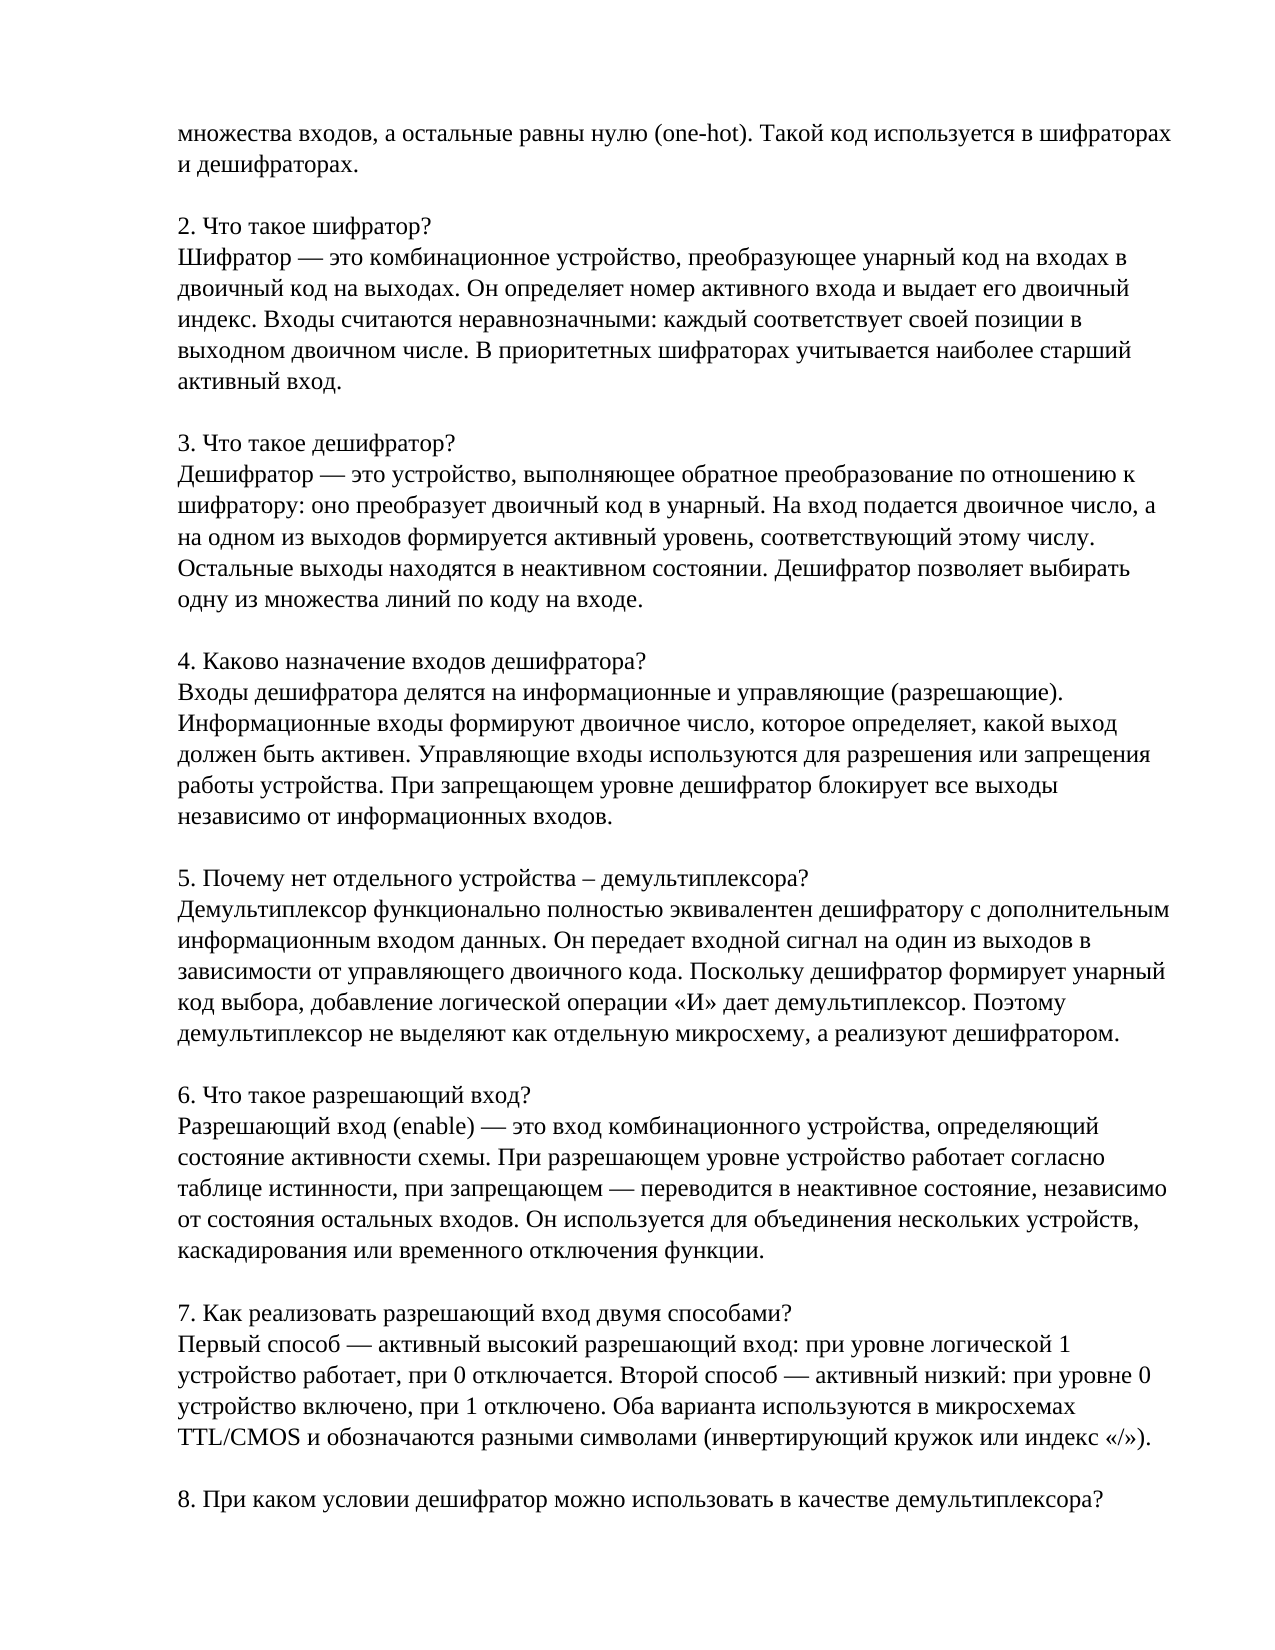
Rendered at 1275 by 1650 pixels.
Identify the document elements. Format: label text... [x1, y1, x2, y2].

text Дешифратор — это устройство, выполняющее обратное преобразование по отношению к шифратору: оно преобразует двоичный код в унарный. На вход подается двоичное число, а на одном из выходов формируется активный уровень, соответствующий этому числу. Остальные выходы находятся в неактивном состоянии. Дешифратор позволяет выбирать одну из множества линий по коду на входе. [177, 459, 1186, 612]
text 5. Почему нет отдельного устройства – демультиплексора? [177, 863, 1186, 892]
text Шифратор — это комбинационное устройство, преобразующее унарный код на входах в двоичный код на выходах. Он определяет номер активного входа и выдает его двоичный индекс. Входы считаются неравнозначными: каждый соответствует своей позиции в выходном двоичном числе. В приоритетных шифраторах учитывается наиболее старший активный вход. [177, 242, 1186, 395]
text Входы дешифратора делятся на информационные и управляющие (разрешающие). Информационные входы формируют двоичное число, которое определяет, какой выход должен быть активен. Управляющие входы используются для разрешения или запрещения работы устройства. При запрещающем уровне дешифратор блокирует все выходы независимо от информационных входов. [177, 677, 1186, 830]
text Разрешающий вход (enable) — это вход комбинационного устройства, определяющий состояние активности схемы. При разрешающем уровне устройство работает согласно таблице истинности, при запрещающем — переводится в неактивное состояние, независимо от состояния остальных входов. Он используется для объединения нескольких устройств, каскадирования или временного отключения функции. [177, 1111, 1186, 1264]
text 7. Как реализовать разрешающий вход двумя способами? [177, 1298, 1186, 1326]
text 6. Что такое разрешающий вход? [177, 1080, 1186, 1109]
text 2. Что такое шифратор? [177, 211, 1186, 240]
text Демультиплексор функционально полностью эквивалентен дешифратору с дополнительным информационным входом данных. Он передает входной сигнал на один из выходов в зависимости от управляющего двоичного кода. Поскольку дешифратор формирует унарный код выбора, добавление логической операции «И» дает демультиплексор. Поэтому демультиплексор не выделяют как отдельную микросхему, а реализуют дешифратором. [177, 894, 1186, 1047]
text 8. При каком условии дешифратор можно использовать в качестве демультиплексора? [177, 1484, 1186, 1513]
text 4. Каково назначение входов дешифратора? [177, 646, 1186, 674]
text 3. Что такое дешифратор? [177, 428, 1186, 457]
text Первый способ — активный высокий разрешающий вход: при уровне логической 1 устройство работает, при 0 отключается. Второй способ — активный низкий: при уровне 0 устройство включено, при 1 отключено. Оба варианта используются в микросхемах TTL/CMOS и обозначаются разными символами (инвертирующий кружок или индекс «/»). [177, 1329, 1186, 1451]
text множества входов, а остальные равны нулю (one-hot). Такой код используется в шифраторах и дешифраторах. [177, 118, 1186, 178]
